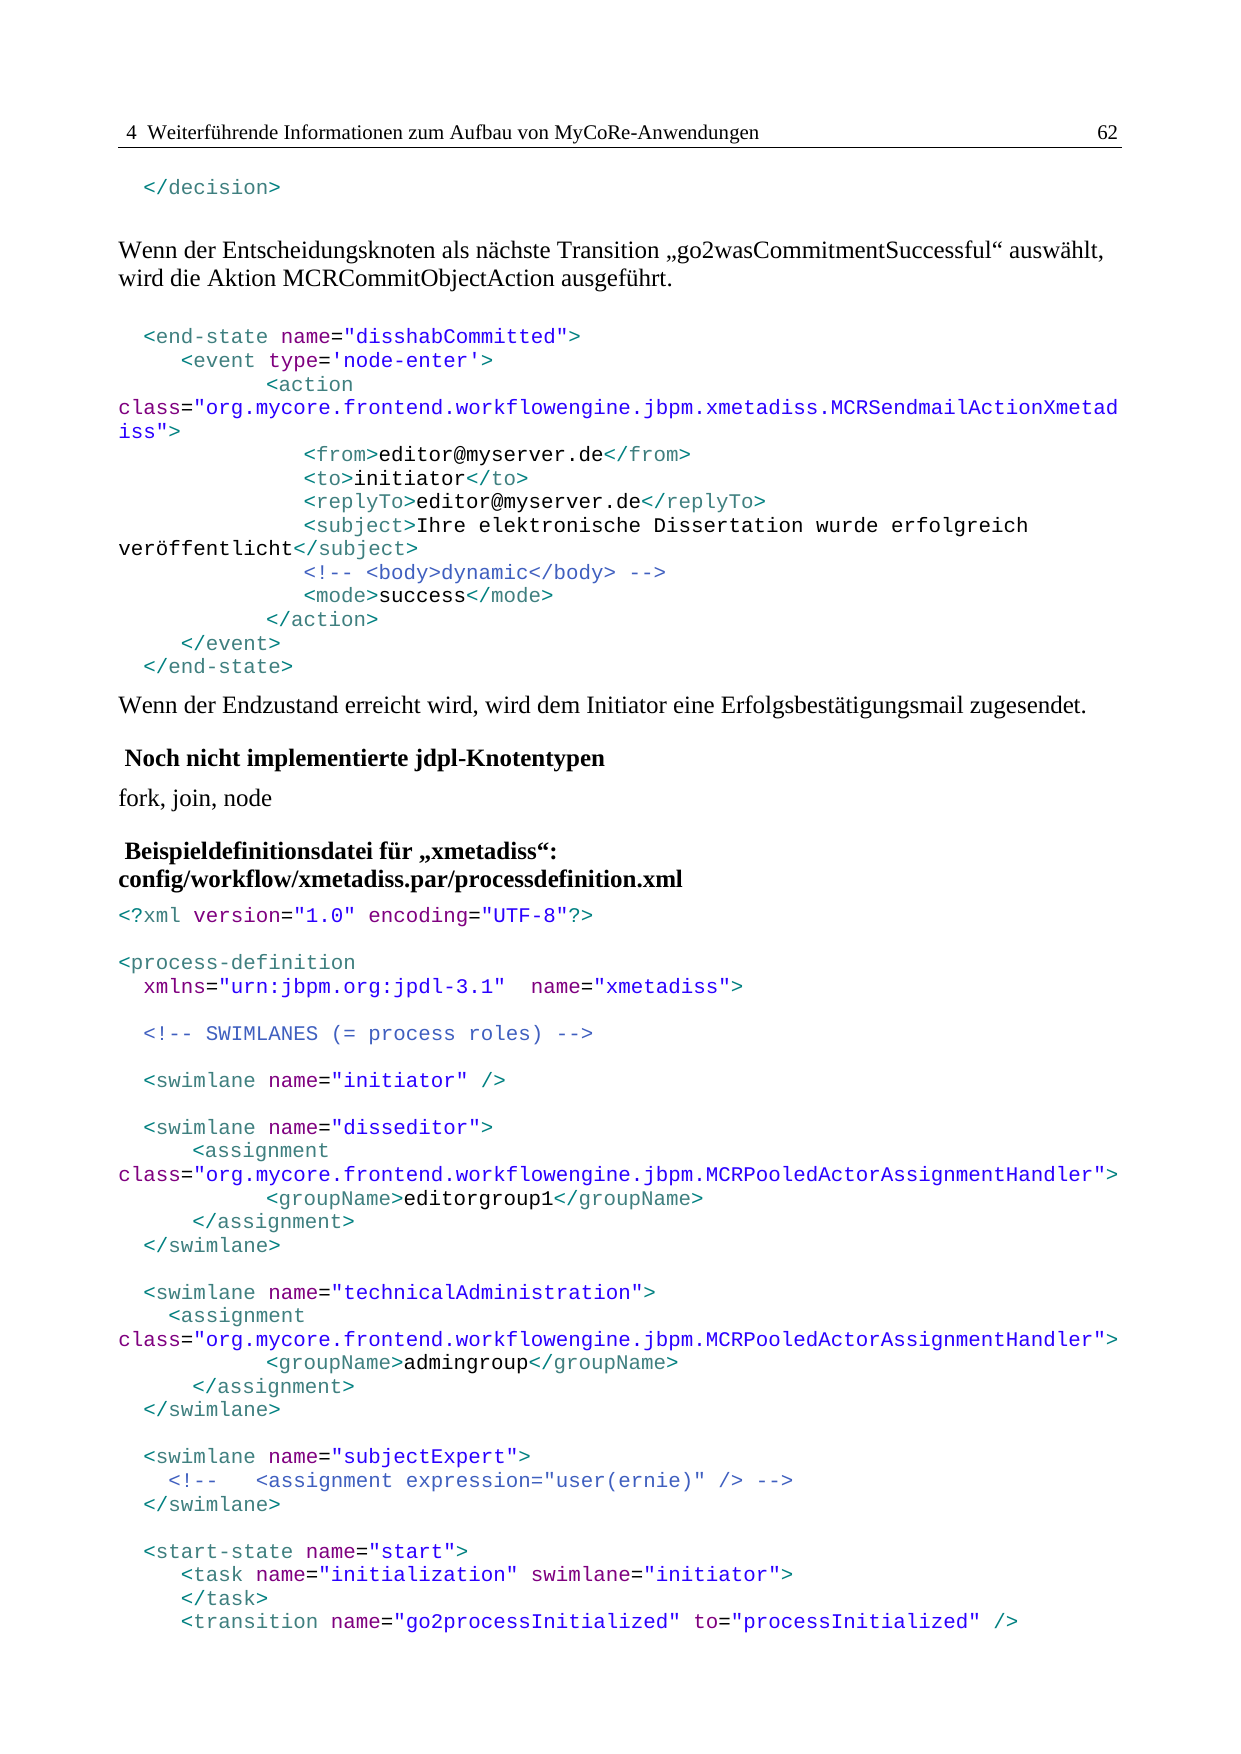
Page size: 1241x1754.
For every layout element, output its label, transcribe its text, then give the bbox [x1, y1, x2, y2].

text </action> [118, 609, 1122, 633]
text </decision> [118, 177, 1122, 201]
text Wenn der Endzustand erreicht wird, wird dem Initiator eine Erfolgsbestätigungsmail zugesendet. [118, 692, 1122, 719]
text </event> [118, 633, 1122, 656]
text <task name="initialization" swimlane="initiator"> [118, 1564, 1122, 1588]
text </swimlane> [118, 1494, 1122, 1517]
text xmlns="urn:jbpm.org:jpdl-3.1" name="xmetadiss"> [118, 976, 1122, 999]
text <assignment class="org.mycore.frontend.workflowengine.jbpm.MCRPooledActorAssignmentHandler"> [118, 1305, 1122, 1352]
text <swimlane name="disseditor"> [118, 1117, 1122, 1141]
text <end-state name="disshabCommitted"> [118, 327, 1122, 350]
text <from>editor@myserver.de</from> [118, 444, 1122, 468]
text <replyTo>editor@myserver.de</replyTo> [118, 491, 1122, 515]
text <swimlane name="technicalAdministration"> [118, 1282, 1122, 1305]
text Wenn der Entscheidungsknoten als nächste Transition „go2wasCommitmentSuccessful“ auswählt, wird die Aktion MCRCommitObjectAction ausgeführt. [118, 236, 1122, 291]
text <!-- SWIMLANES (= process roles) --> [118, 1023, 1122, 1046]
text <!-- <body>dynamic</body> --> [118, 562, 1122, 586]
text <to>initiator</to> [118, 468, 1122, 491]
text </swimlane> [118, 1235, 1122, 1258]
text <groupName>admingroup</groupName> [118, 1352, 1122, 1376]
text </task> [118, 1588, 1122, 1611]
text <swimlane name="initiator" /> [118, 1070, 1122, 1093]
subtitle Noch nicht implementierte jdpl-Knotentypen [118, 744, 1122, 772]
text <process-definition [118, 952, 1122, 976]
text <event type='node-enter'> [118, 350, 1122, 374]
text <mode>success</mode> [118, 586, 1122, 609]
text <action class="org.mycore.frontend.workflowengine.jbpm.xmetadiss.MCRSendmailActionXmetadiss"> [118, 374, 1122, 444]
text <start-state name="start"> [118, 1541, 1122, 1564]
text <assignment class="org.mycore.frontend.workflowengine.jbpm.MCRPooledActorAssignmentHandler"> [118, 1141, 1122, 1188]
text </assignment> [118, 1376, 1122, 1399]
text <?xml version="1.0" encoding="UTF-8"?> [118, 905, 1122, 929]
text <subject>Ihre elektronische Dissertation wurde erfolgreich veröffentlicht</subject> [118, 515, 1122, 562]
text </assignment> [118, 1211, 1122, 1235]
text <swimlane name="subjectExpert"> [118, 1447, 1122, 1470]
text <!-- <assignment expression="user(ernie)" /> --> [118, 1470, 1122, 1494]
subtitle Beispieldefinitionsdatei für „xmetadiss“: config/workflow/xmetadiss.par/processdefinition.xml [118, 837, 1122, 893]
text <groupName>editorgroup1</groupName> [118, 1188, 1122, 1211]
text </end-state> [118, 656, 1122, 680]
text fork, join, node [118, 784, 1122, 812]
text </swimlane> [118, 1399, 1122, 1423]
text <transition name="go2processInitialized" to="processInitialized" /> [118, 1611, 1122, 1635]
